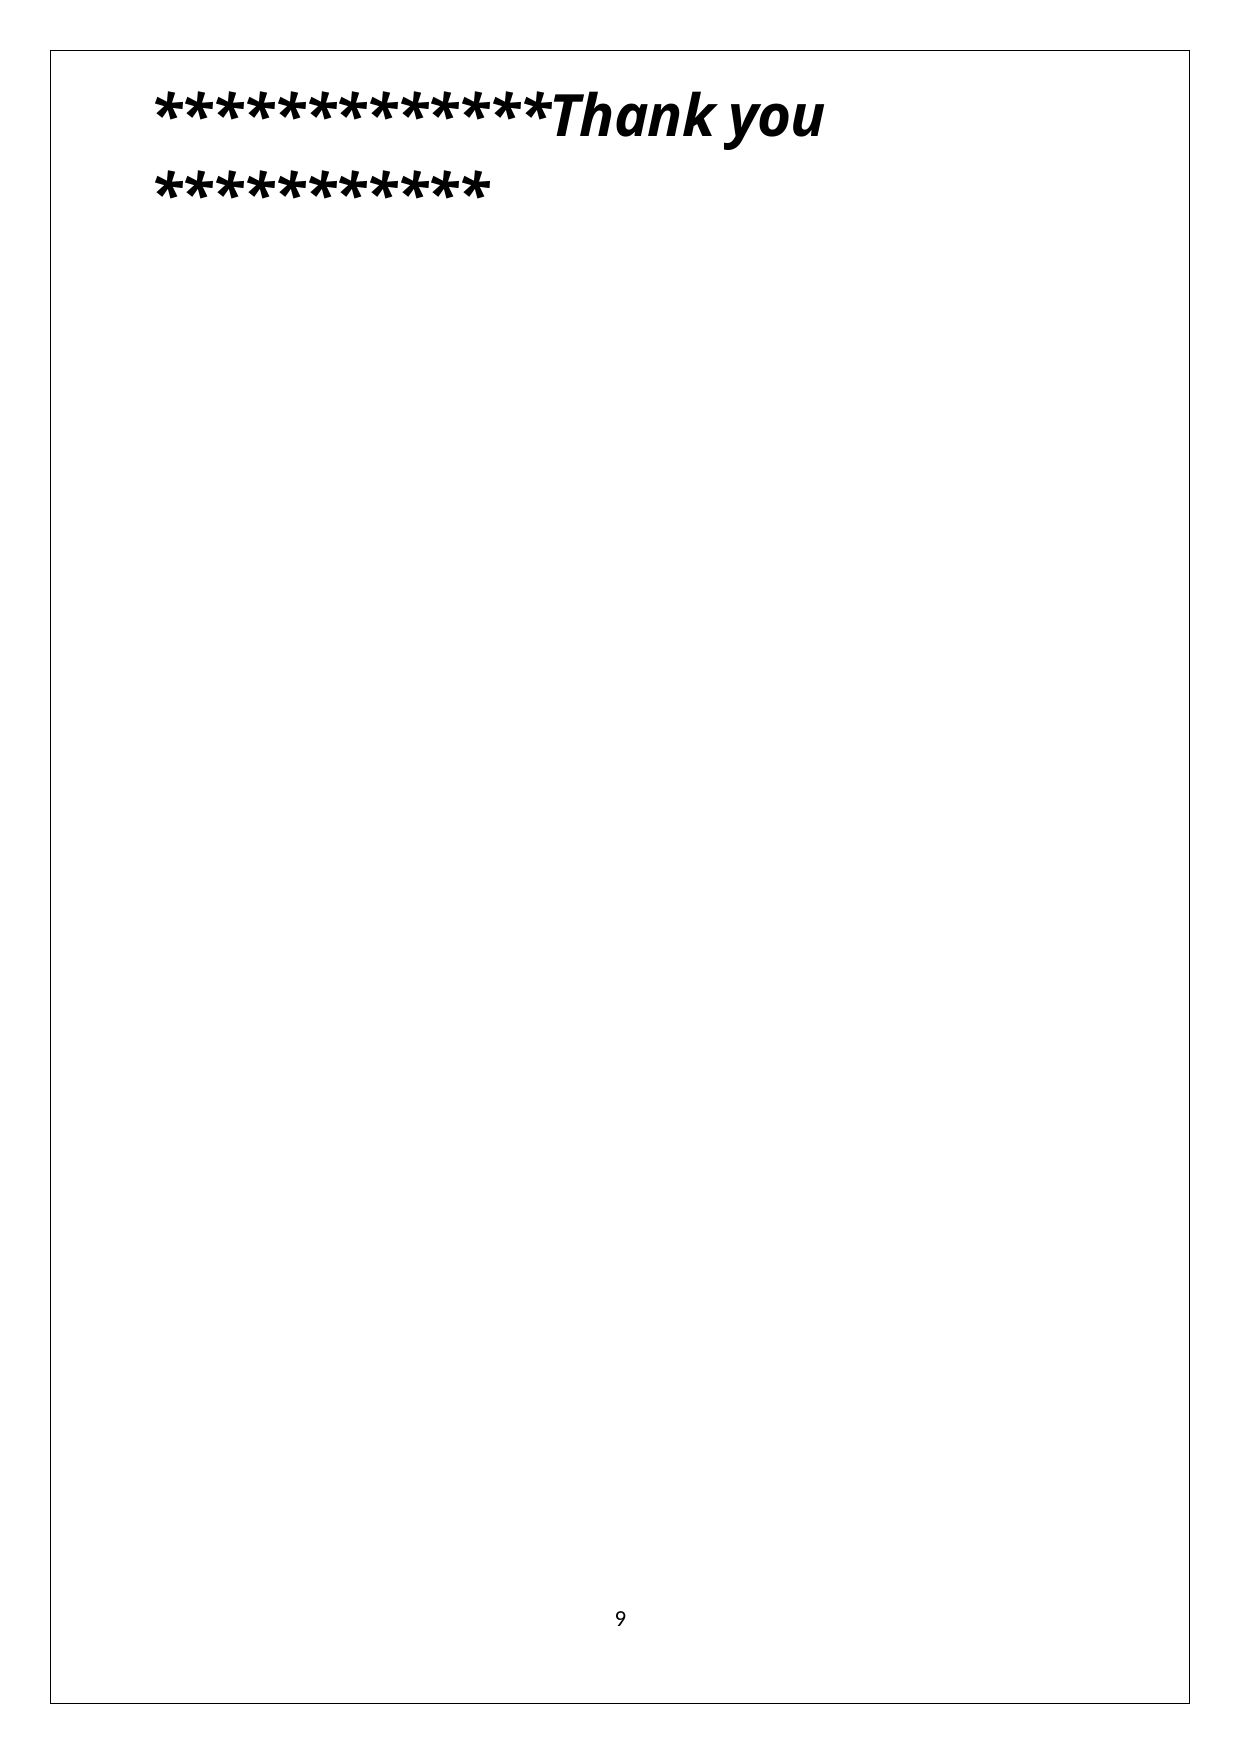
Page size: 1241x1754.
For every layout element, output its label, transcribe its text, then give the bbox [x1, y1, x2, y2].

title *************Thank you *********** [150, 74, 1090, 233]
